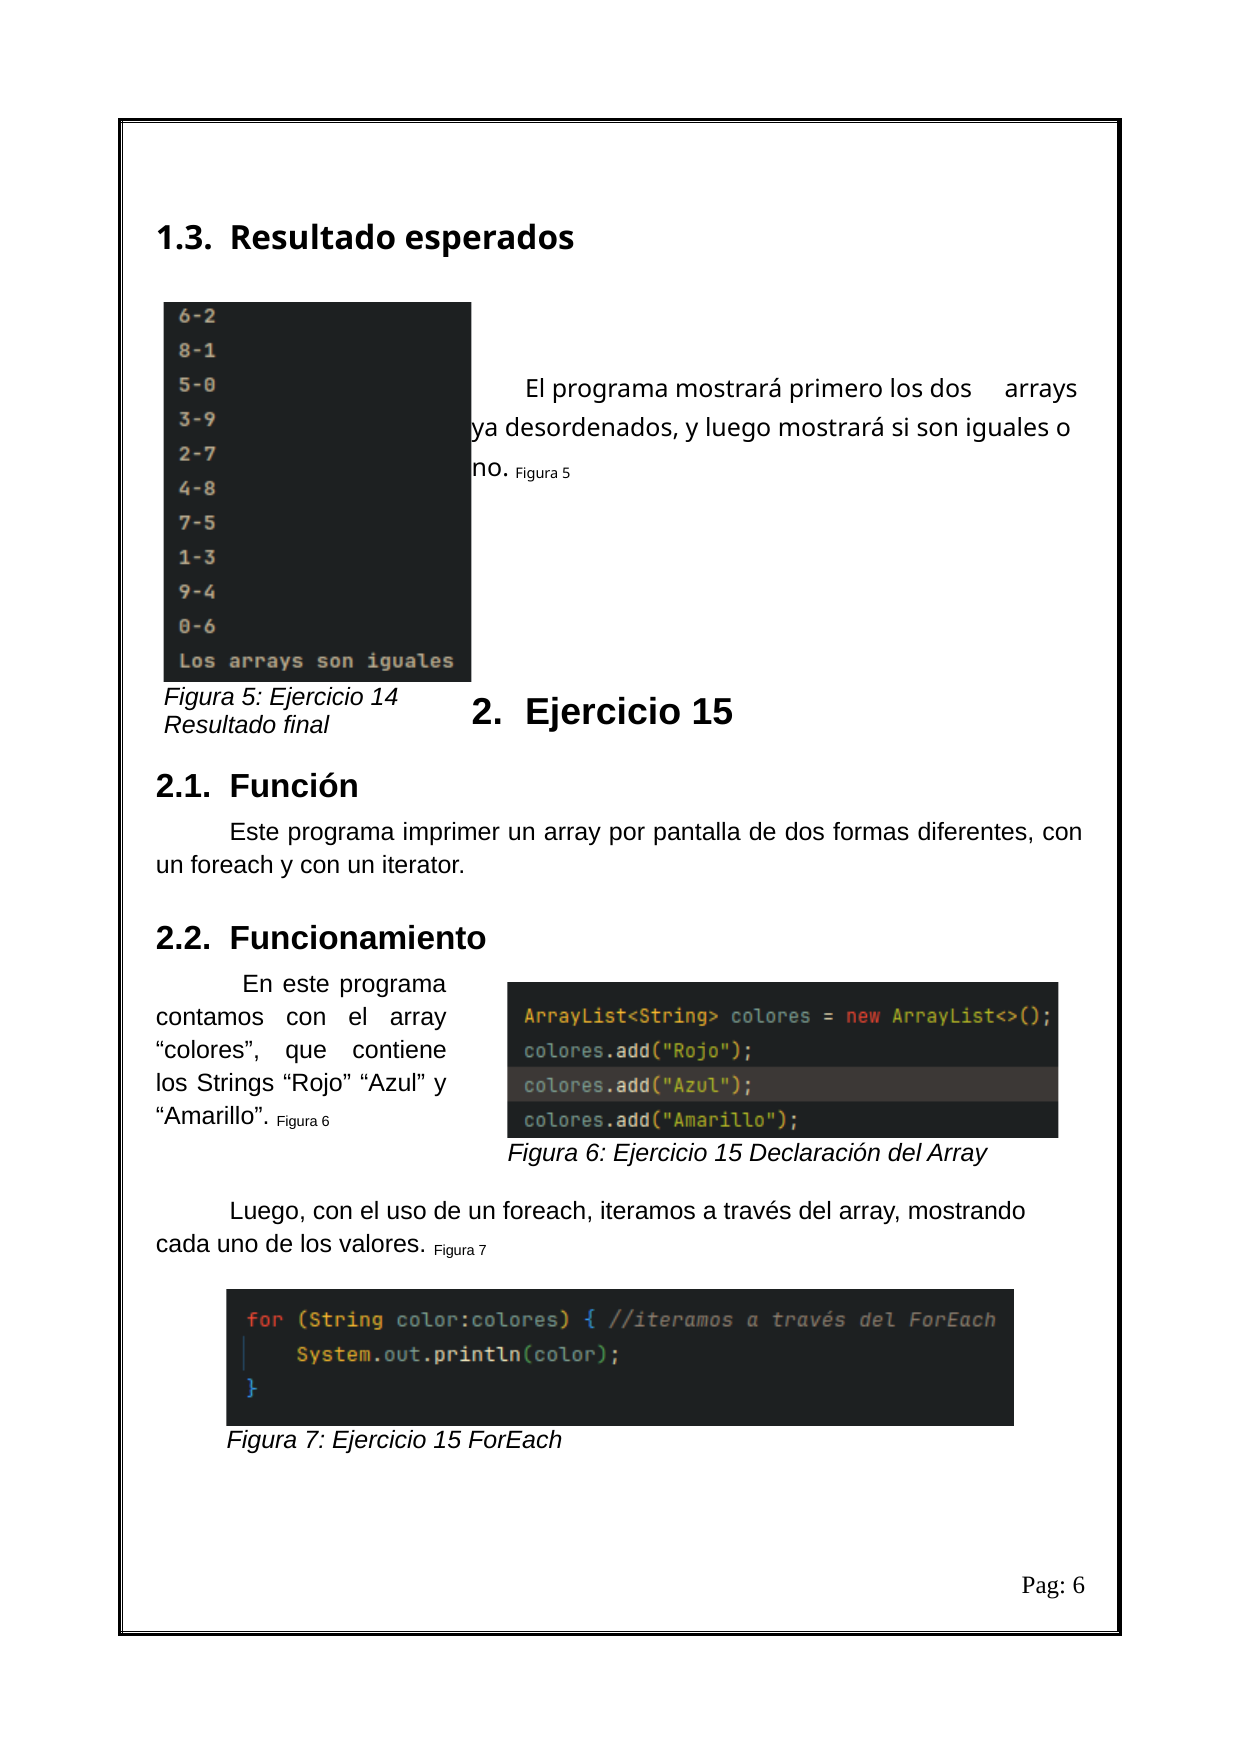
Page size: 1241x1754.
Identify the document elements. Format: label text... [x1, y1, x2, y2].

picture [163, 302, 472, 682]
picture [507, 982, 1059, 1138]
text Figura 7: Ejercicio 15 ForEach [226, 1426, 1014, 1454]
text Figura 5: Ejercicio 14 Resultado final [164, 682, 471, 739]
subtitle Ejercicio 15 [471, 689, 1085, 732]
text [507, 970, 1058, 982]
subtitle [156, 689, 164, 732]
text Este programa imprimer un array por pantalla de dos formas diferentes, con un foreach y con un iterator. [156, 817, 1085, 878]
subtitle Resultado esperados [156, 214, 1085, 304]
subtitle Función [156, 766, 1085, 804]
text Figura 6: Ejercicio 15 Declaración del Array [507, 1138, 1058, 1166]
text En este programa contamos con el array “colores”, que contiene los Strings “Rojo” “Azul” y “Amarillo”. Figura 6 [156, 969, 447, 1130]
picture [226, 1289, 1014, 1426]
subtitle Funcionamiento [156, 918, 1085, 957]
text El programa mostrará primero los dos arrays ya desordenados, y luego mostrará si son iguales o no. Figura 5 [472, 371, 1085, 483]
text Luego, con el uso de un foreach, iteramos a través del array, mostrando cada uno de los valores. Figura 7 [156, 1196, 1085, 1258]
